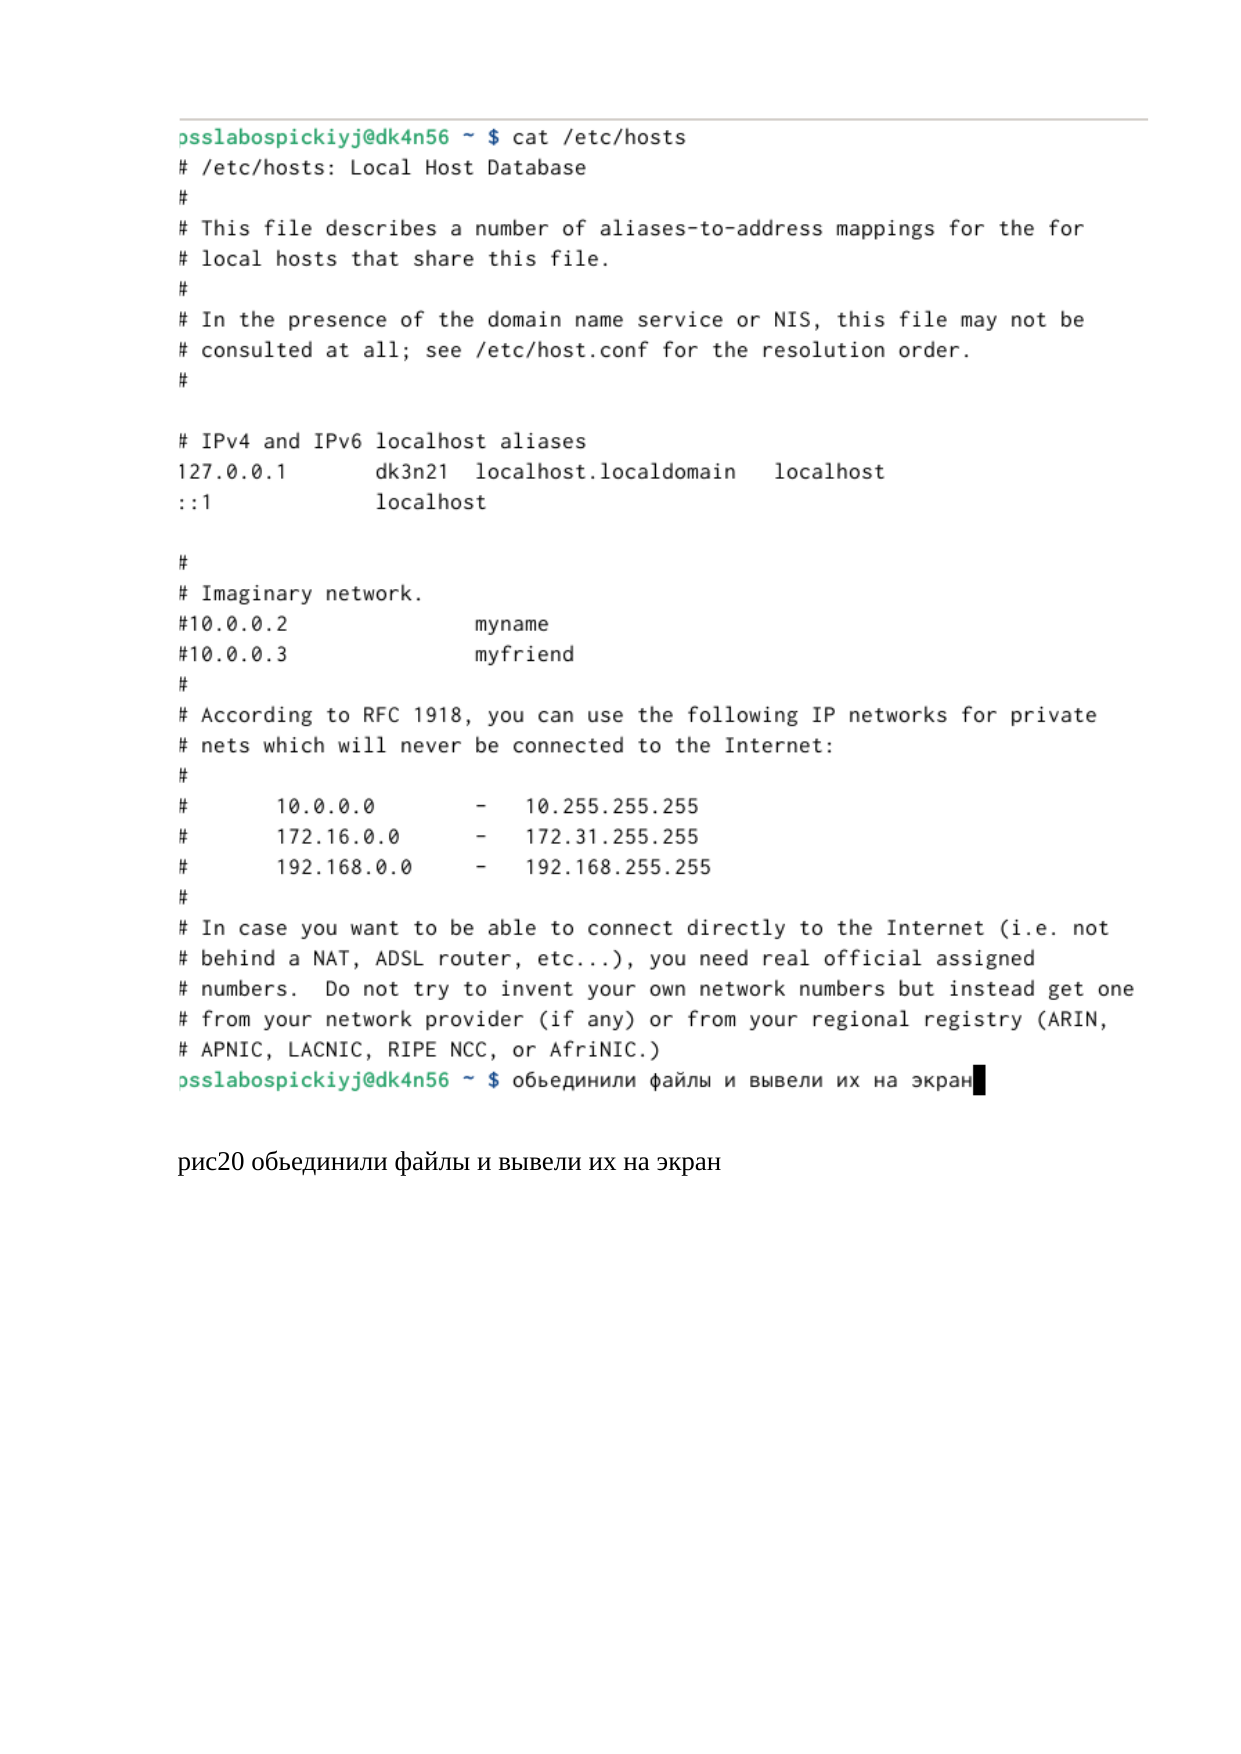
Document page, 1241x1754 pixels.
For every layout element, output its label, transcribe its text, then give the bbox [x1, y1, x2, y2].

picture [179, 118, 1149, 1130]
text рис20 обьединили файлы и вывели их на экран [177, 118, 1146, 1176]
